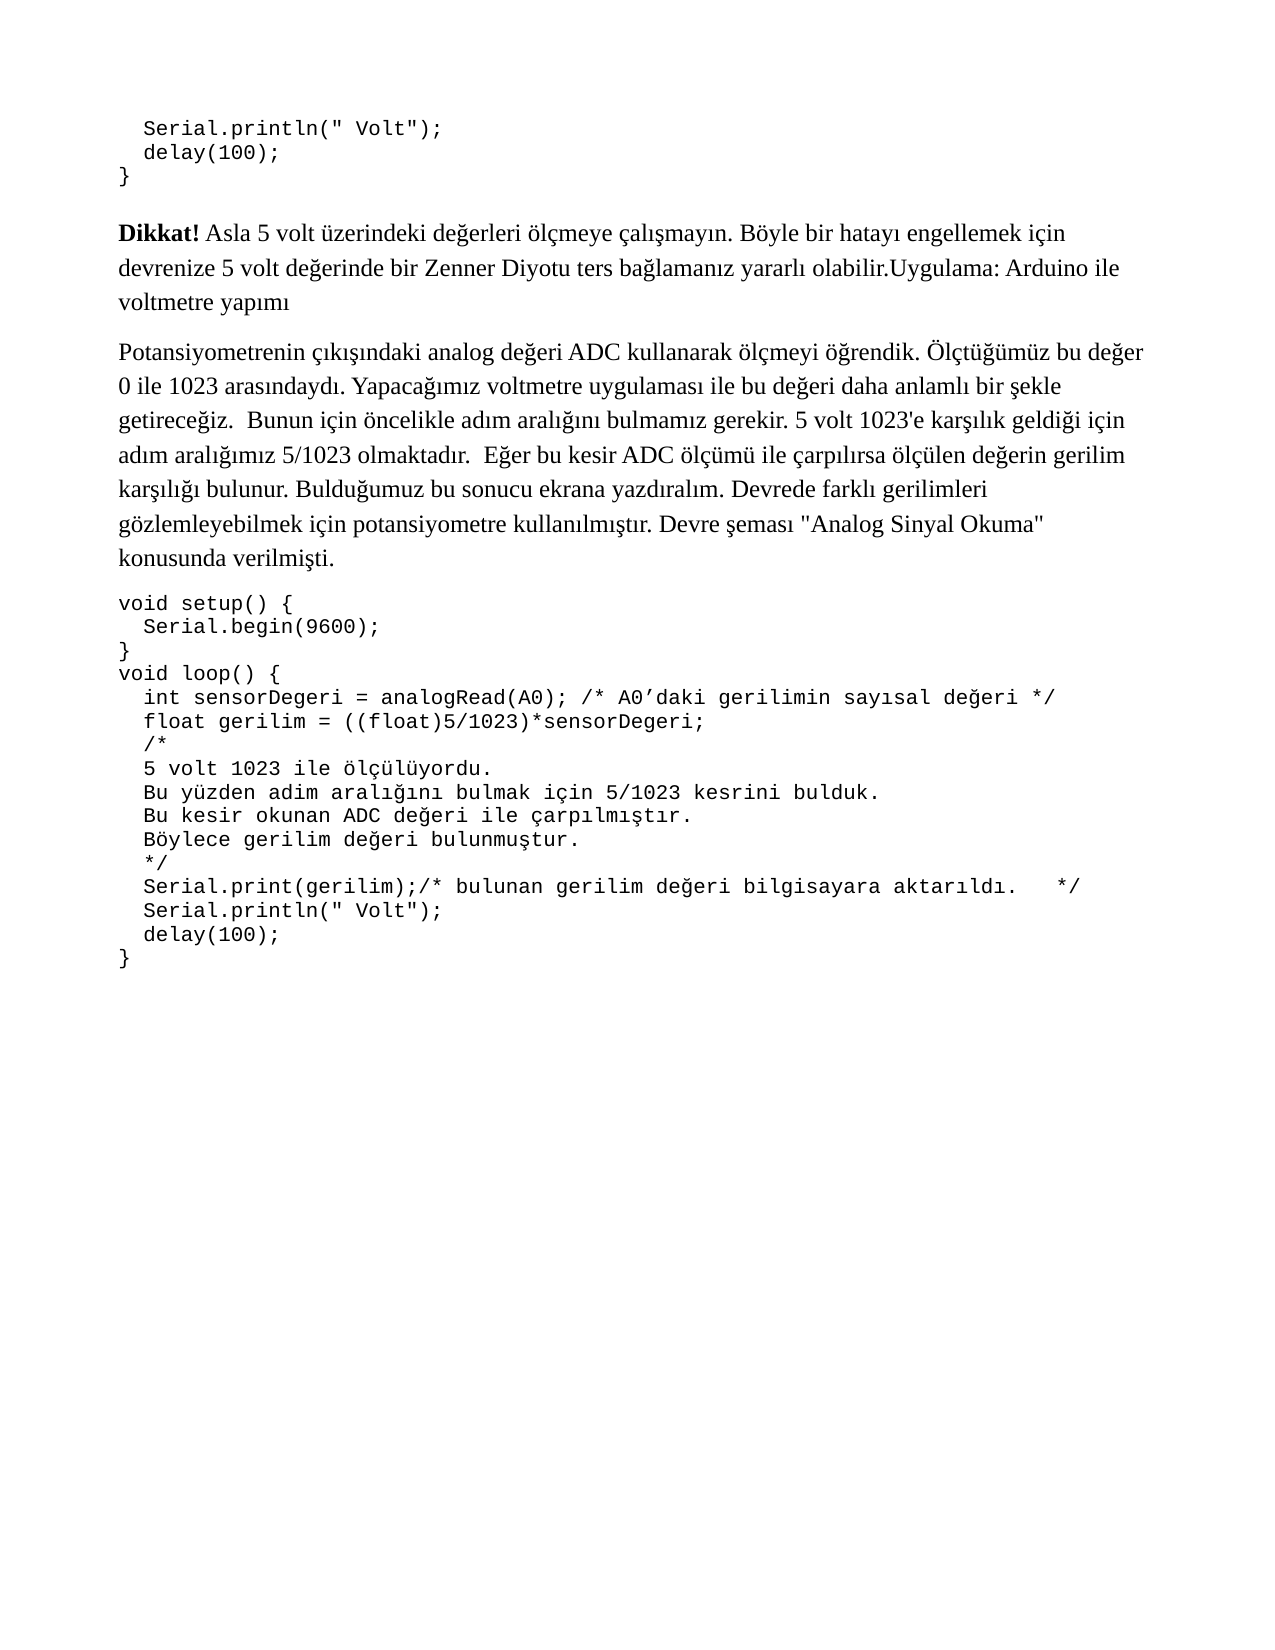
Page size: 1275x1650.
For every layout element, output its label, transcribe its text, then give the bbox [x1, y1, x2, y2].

text Böylece gerilim değeri bulunmuştur. [118, 829, 1157, 853]
text delay(100); [118, 142, 1157, 165]
text Serial.println(" Volt"); [118, 118, 1157, 142]
text void setup() { [118, 592, 1157, 616]
text 5 volt 1023 ile ölçülüyordu. [118, 758, 1157, 782]
text float gerilim = ((float)5/1023)*sensorDegeri; [118, 711, 1157, 734]
text /* [118, 734, 1157, 758]
text Bu yüzden adim aralığını bulmak için 5/1023 kesrini bulduk. [118, 782, 1157, 805]
text Dikkat! Asla 5 volt üzerindeki değerleri ölçmeye çalışmayın. Böyle bir hatayı engellemek için devrenize 5 volt değerinde bir Zenner Diyotu ters bağlamanız yararlı olabilir.Uygulama: Arduino ile voltmetre yapımı [118, 218, 1157, 316]
text Serial.print(gerilim);/* bulunan gerilim değeri bilgisayara aktarıldı. */ [118, 876, 1157, 900]
text delay(100); [118, 923, 1157, 947]
text int sensorDegeri = analogRead(A0); /* A0’daki gerilimin sayısal değeri */ [118, 687, 1157, 711]
text Serial.begin(9600); [118, 616, 1157, 640]
text Bu kesir okunan ADC değeri ile çarpılmıştır. [118, 805, 1157, 829]
text Potansiyometrenin çıkışındaki analog değeri ADC kullanarak ölçmeyi öğrendik. Ölçtüğümüz bu değer 0 ile 1023 arasındaydı. Yapacağımız voltmetre uygulaması ile bu değeri daha anlamlı bir şekle getireceğiz. Bunun için öncelikle adım aralığını bulmamız gerekir. 5 volt 1023'e karşılık geldiği için adım aralığımız 5/1023 olmaktadır. Eğer bu kesir ADC ölçümü ile çarpılırsa ölçülen değerin gerilim karşılığı bulunur. Bulduğumuz bu sonucu ekrana yazdıralım. Devrede farklı gerilimleri gözlemleyebilmek için potansiyometre kullanılmıştır. Devre şeması "Analog Sinyal Okuma" konusunda verilmişti. [118, 337, 1157, 572]
text } [118, 165, 1157, 189]
text Serial.println(" Volt"); [118, 900, 1157, 923]
text } [118, 640, 1157, 663]
text } [118, 947, 1157, 971]
text */ [118, 853, 1157, 876]
text void loop() { [118, 663, 1157, 687]
